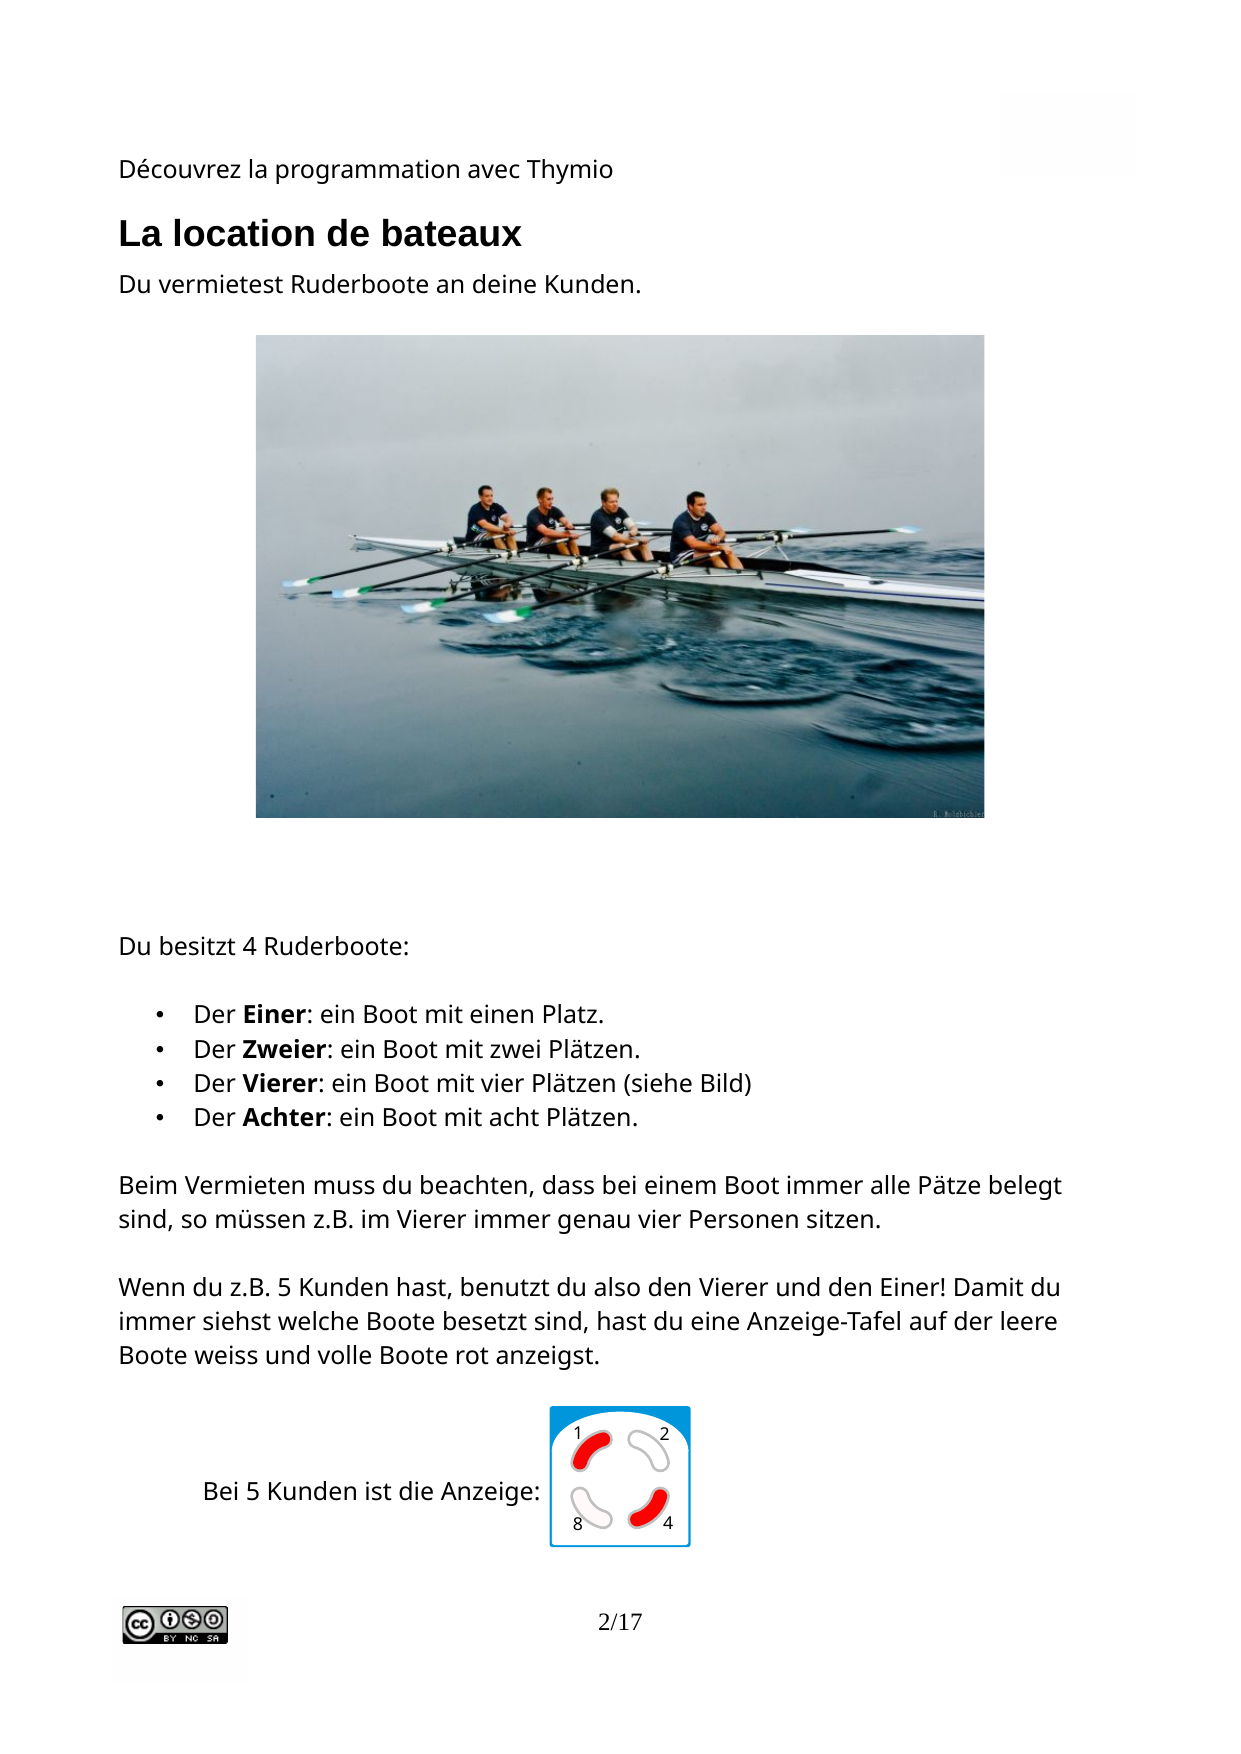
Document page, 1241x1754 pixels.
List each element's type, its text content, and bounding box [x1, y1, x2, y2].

text Du vermietest Ruderboote an deine Kunden. [118, 267, 1122, 301]
picture [999, 91, 1136, 177]
text [691, 1474, 1122, 1508]
text Wenn du z.B. 5 Kunden hast, benutzt du also den Vierer und den Einer! Damit du immer siehst welche Boote besetzt sind, hast du eine Anzeige-Tafel auf der leere Boote weiss und volle Boote rot anzeigst. [118, 1270, 1122, 1372]
list Der Zweier: ein Boot mit zwei Plätzen. [156, 1031, 1122, 1065]
subtitle La location de bateaux [118, 211, 1122, 254]
list Der Einer: ein Boot mit einen Platz. [156, 997, 1122, 1031]
text Du besitzt 4 Ruderboote: [118, 929, 1122, 963]
list Der Achter: ein Boot mit acht Plätzen. [156, 1099, 1122, 1133]
picture [112, 1596, 249, 1682]
picture [255, 335, 985, 818]
text Bei 5 Kunden ist die Anzeige: [118, 1474, 549, 1508]
text Beim Vermieten muss du beachten, dass bei einem Boot immer alle Pätze belegt sind, so müssen z.B. im Vierer immer genau vier Personen sitzen. [118, 1167, 1122, 1236]
list Der Vierer: ein Boot mit vier Plätzen (siehe Bild) [156, 1065, 1122, 1099]
